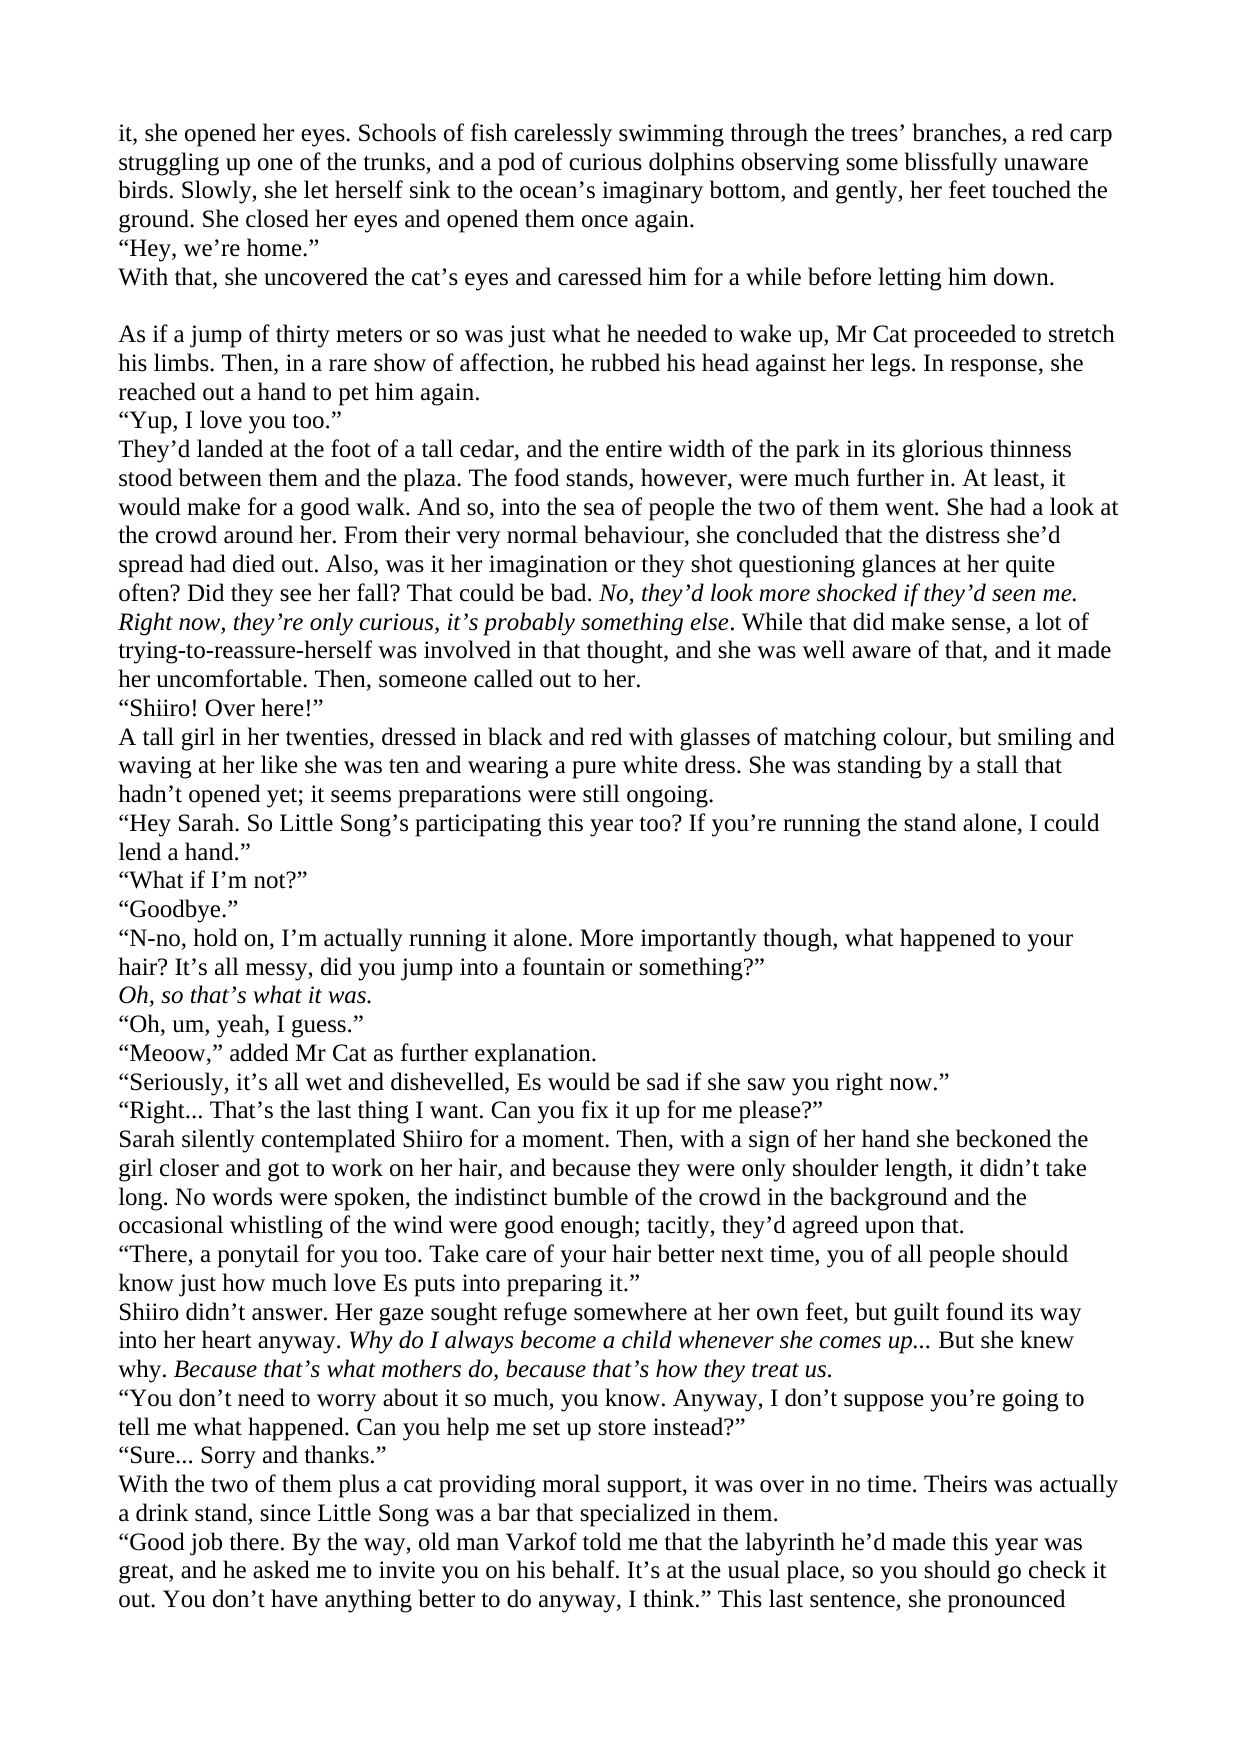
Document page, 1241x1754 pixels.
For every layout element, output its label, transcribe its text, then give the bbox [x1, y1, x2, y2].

text “Right... That’s the last thing I want. Can you fix it up for me please?” [118, 1096, 1122, 1124]
text They’d landed at the foot of a tall cedar, and the entire width of the park in its glorious thinness stood between them and the plaza. The food stands, however, were much further in. At least, it would make for a good walk. And so, into the sea of people the two of them went. She had a look at the crowd around her. From their very normal behaviour, she concluded that the distress she’d spread had died out. Also, was it her imagination or they shot questioning glances at her quite often? Did they see her fall? That could be bad. No, they’d look more shocked if they’d seen me. Right now, they’re only curious, it’s probably something else. While that did make sense, a lot of trying-to-reassure-herself was involved in that thought, and she was well aware of that, and it made her uncomfortable. Then, someone called out to her. [118, 434, 1122, 693]
text Shiiro didn’t answer. Her gaze sought refuge somewhere at her own feet, but guilt found its way into her heart anyway. Why do I always become a child whenever she comes up... But she knew why. Because that’s what mothers do, because that’s how they treat us. [118, 1297, 1122, 1383]
text “There, a ponytail for you too. Take care of your hair better next time, you of all people should know just how much love Es puts into preparing it.” [118, 1239, 1122, 1297]
text Oh, so that’s what it was. [118, 981, 1122, 1009]
text “What if I’m not?” [118, 866, 1122, 894]
text “Seriously, it’s all wet and dishevelled, Es would be sad if she saw you right now.” [118, 1067, 1122, 1096]
text “Hey, we’re home.” [118, 233, 1122, 262]
text “N-no, hold on, I’m actually running it alone. More importantly though, what happened to your hair? It’s all messy, did you jump into a fountain or something?” [118, 923, 1122, 981]
text “Hey Sarah. So Little Song’s participating this year too? If you’re running the stand alone, I could lend a hand.” [118, 808, 1122, 866]
text Sarah silently contemplated Shiiro for a moment. Then, with a sign of her hand she beckoned the girl closer and got to work on her hair, and because they were only shoulder length, it didn’t take long. No words were spoken, the indistinct bumble of the crowd in the background and the occasional whistling of the wind were good enough; tacitly, they’d agreed upon that. [118, 1124, 1122, 1239]
text With the two of them plus a cat providing moral support, it was over in no time. Theirs was actually a drink stand, since Little Song was a bar that specialized in them. [118, 1469, 1122, 1527]
text “Oh, um, yeah, I guess.” [118, 1009, 1122, 1038]
text With that, she uncovered the cat’s eyes and caressed him for a while before letting him down. [118, 262, 1122, 291]
text “Yup, I love you too.” [118, 406, 1122, 434]
text “You don’t need to worry about it so much, you know. Anyway, I don’t suppose you’re going to tell me what happened. Can you help me set up store instead?” [118, 1383, 1122, 1441]
text A tall girl in her twenties, dressed in black and red with glasses of matching colour, but smiling and waving at her like she was ten and wearing a pure white dress. She was standing by a stall that hadn’t opened yet; it seems preparations were still ongoing. [118, 722, 1122, 808]
text “Sure... Sorry and thanks.” [118, 1441, 1122, 1469]
text As if a jump of thirty meters or so was just what he needed to wake up, Mr Cat proceeded to stretch his limbs. Then, in a rare show of affection, he rubbed his head against her legs. In response, she reached out a hand to pet him again. [118, 319, 1122, 406]
text “Meoow,” added Mr Cat as further explanation. [118, 1038, 1122, 1067]
text it, she opened her eyes. Schools of fish carelessly swimming through the trees’ branches, a red carp struggling up one of the trunks, and a pod of curious dolphins observing some blissfully unaware birds. Slowly, she let herself sink to the ocean’s imaginary bottom, and gently, her feet touched the ground. She closed her eyes and opened them once again. [118, 118, 1122, 233]
text “Good job there. By the way, old man Varkof told me that the labyrinth he’d made this year was great, and he asked me to invite you on his behalf. It’s at the usual place, so you should go check it out. You don’t have anything better to do anyway, I think.” This last sentence, she pronounced [118, 1527, 1122, 1613]
text “Shiiro! Over here!” [118, 693, 1122, 722]
text “Goodbye.” [118, 894, 1122, 923]
